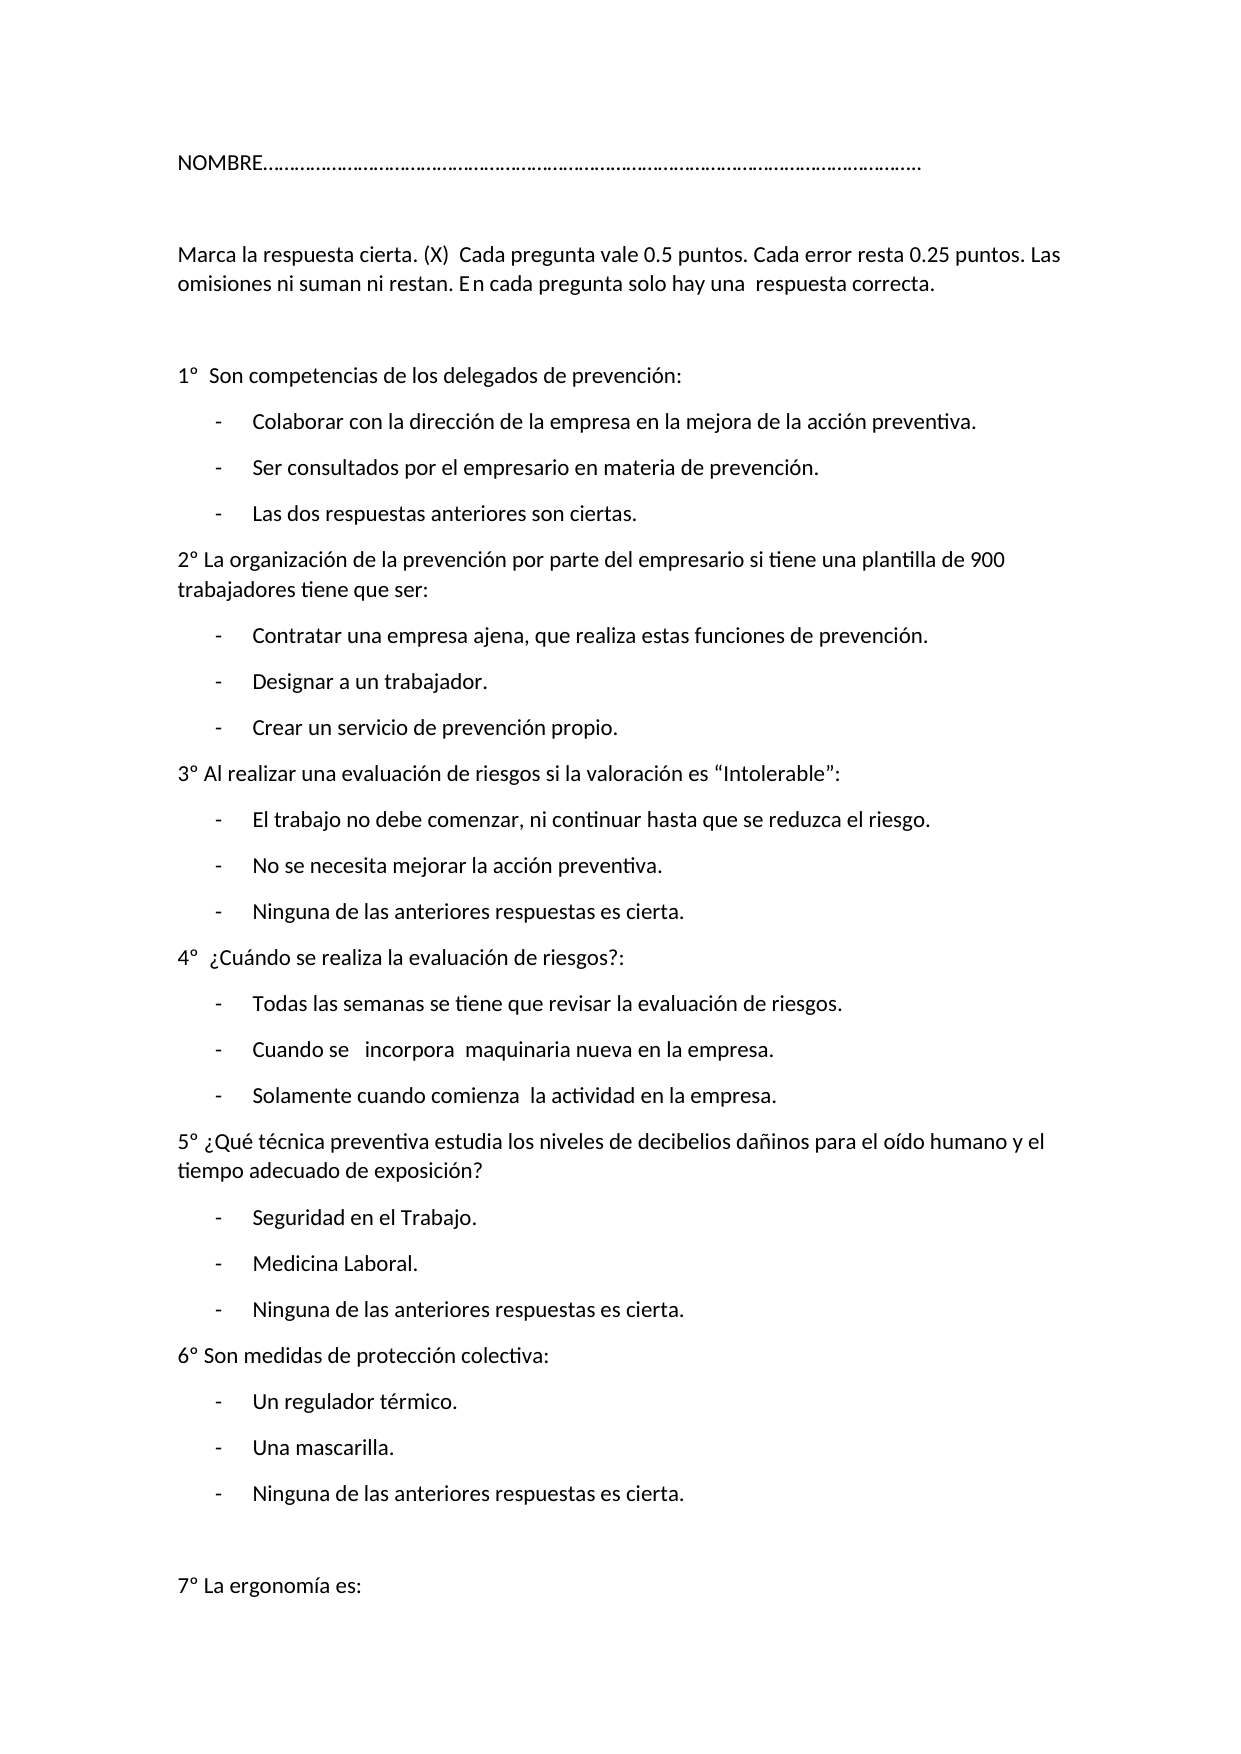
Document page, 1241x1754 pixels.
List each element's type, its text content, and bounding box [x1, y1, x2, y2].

list El trabajo no debe comenzar, ni continuar hasta que se reduzca el riesgo. [215, 805, 1063, 833]
text NOMBRE…………………………………………………………………………………………………………….. [177, 148, 1063, 176]
text 1º Son competencias de los delegados de prevención: [177, 361, 1063, 389]
list Seguridad en el Trabajo. [215, 1203, 1063, 1231]
list Ninguna de las anteriores respuestas es cierta. [215, 1479, 1063, 1507]
list Colaborar con la dirección de la empresa en la mejora de la acción preventiva. [215, 407, 1063, 435]
list Ninguna de las anteriores respuestas es cierta. [215, 1295, 1063, 1323]
text 6º Son medidas de protección colectiva: [177, 1341, 1063, 1369]
text 3º Al realizar una evaluación de riesgos si la valoración es “Intolerable”: [177, 759, 1063, 787]
list Ser consultados por el empresario en materia de prevención. [215, 453, 1063, 481]
text 7º La ergonomía es: [177, 1571, 1063, 1599]
list Crear un servicio de prevención propio. [215, 713, 1063, 741]
list Ninguna de las anteriores respuestas es cierta. [215, 897, 1063, 925]
list Solamente cuando comienza la actividad en la empresa. [215, 1081, 1063, 1109]
list Un regulador térmico. [215, 1387, 1063, 1415]
list Cuando se incorpora maquinaria nueva en la empresa. [215, 1035, 1063, 1063]
text 5º ¿Qué técnica preventiva estudia los niveles de decibelios dañinos para el oído humano y el tiempo adecuado de exposición? [177, 1127, 1063, 1184]
text Marca la respuesta cierta. (X) Cada pregunta vale 0.5 puntos. Cada error resta 0.25 puntos. Las omisiones ni suman ni restan. E n cada pregunta solo hay una respuesta correcta. [177, 240, 1063, 297]
list Una mascarilla. [215, 1433, 1063, 1461]
text 4º ¿Cuándo se realiza la evaluación de riesgos?: [177, 943, 1063, 971]
text 2º La organización de la prevención por parte del empresario si tiene una plantilla de 900 trabajadores tiene que ser: [177, 545, 1063, 603]
list No se necesita mejorar la acción preventiva. [215, 851, 1063, 879]
list Medicina Laboral. [215, 1249, 1063, 1277]
list Todas las semanas se tiene que revisar la evaluación de riesgos. [215, 989, 1063, 1017]
list Las dos respuestas anteriores son ciertas. [215, 499, 1063, 527]
list Contratar una empresa ajena, que realiza estas funciones de prevención. [215, 621, 1063, 649]
list Designar a un trabajador. [215, 667, 1063, 695]
